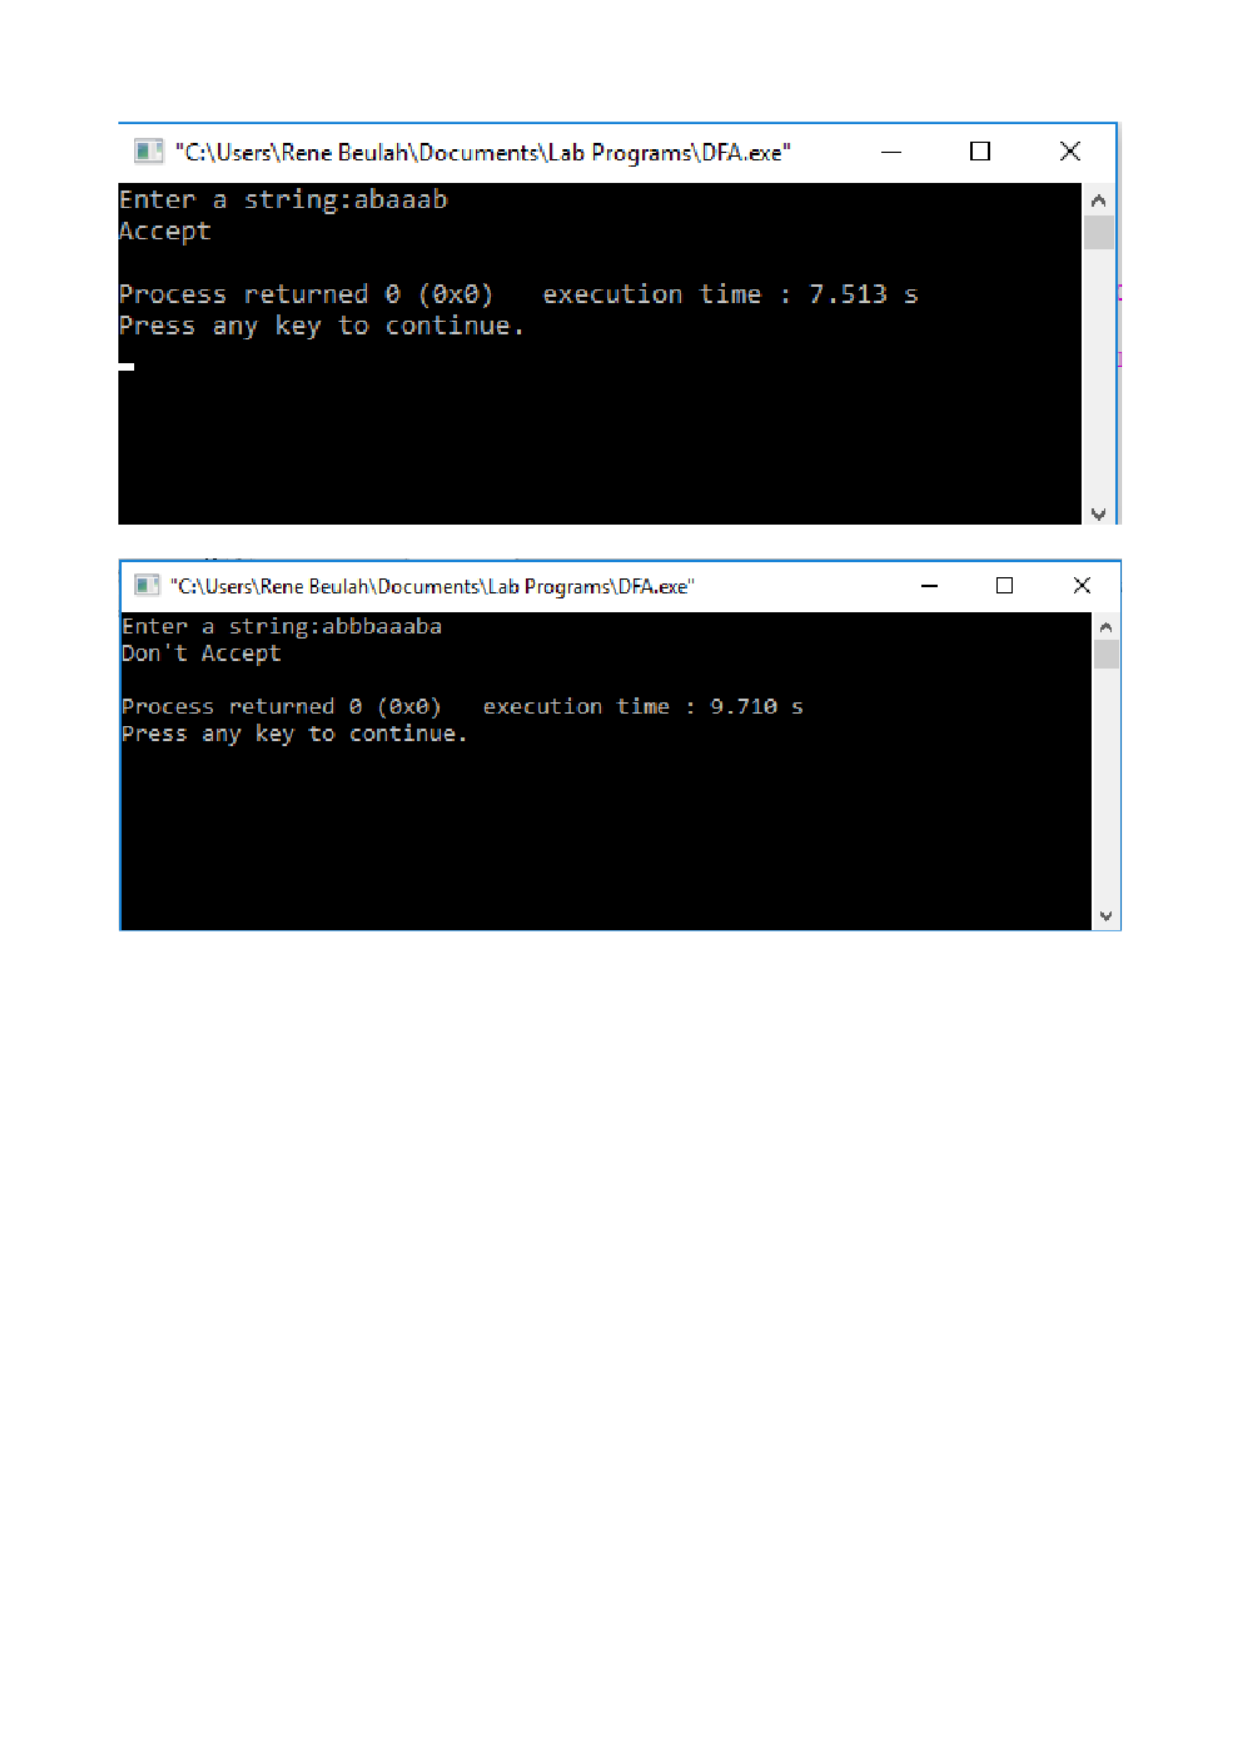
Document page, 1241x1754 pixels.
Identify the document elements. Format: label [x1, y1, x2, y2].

picture [118, 118, 1123, 934]
